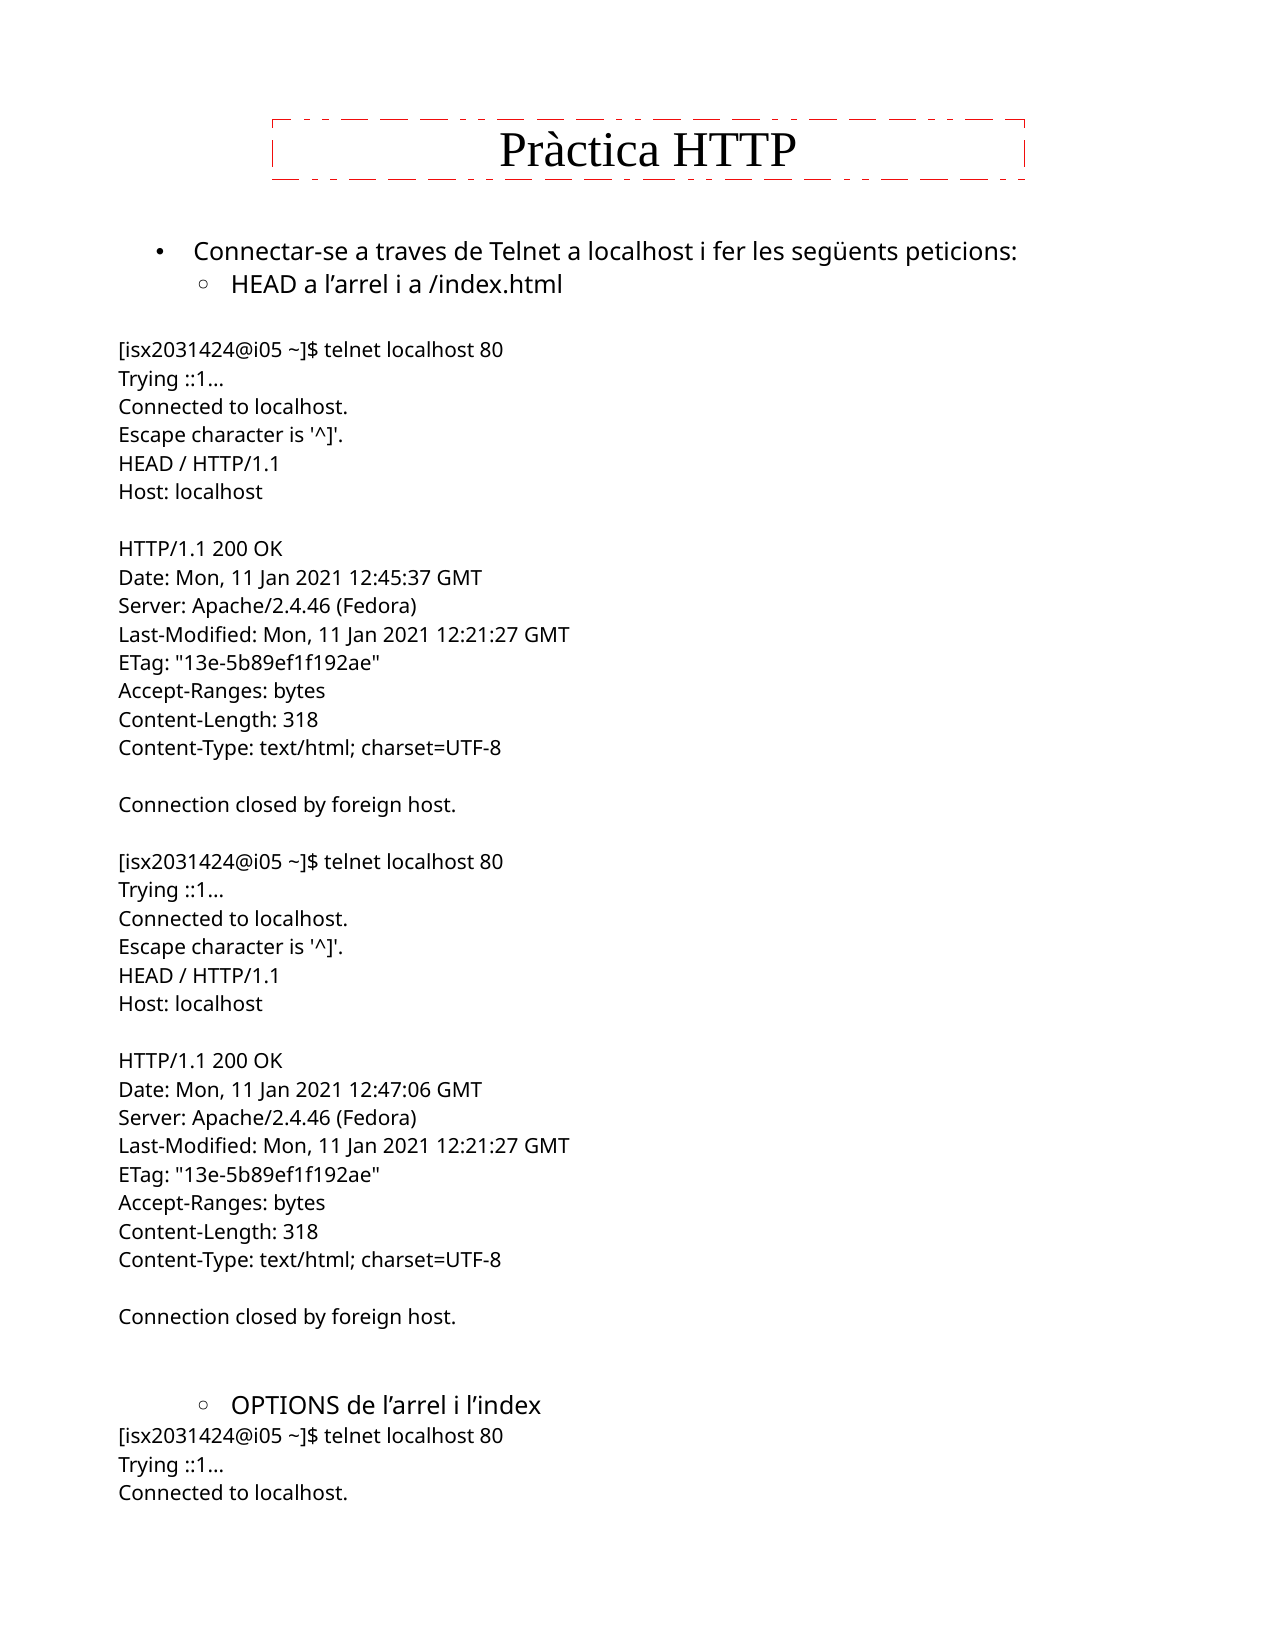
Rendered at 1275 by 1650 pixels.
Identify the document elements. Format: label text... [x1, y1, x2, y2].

text Date: Mon, 11 Jan 2021 12:45:37 GMT [118, 563, 1157, 591]
text Connected to localhost. [118, 904, 1157, 932]
list HEAD a l’arrel i a /index.html [193, 267, 1157, 301]
text Server: Apache/2.4.46 (Fedora) [118, 1103, 1157, 1132]
text Escape character is '^]'. [118, 421, 1157, 449]
text [isx2031424@i05 ~]$ telnet localhost 80 [118, 335, 1157, 364]
text Last-Modified: Mon, 11 Jan 2021 12:21:27 GMT [118, 620, 1157, 648]
text HEAD / HTTP/1.1 [118, 449, 1157, 477]
text Connection closed by foreign host. [118, 790, 1157, 819]
text Accept-Ranges: bytes [118, 677, 1157, 705]
text Content-Length: 318 [118, 705, 1157, 733]
text Trying ::1... [118, 364, 1157, 392]
text [isx2031424@i05 ~]$ telnet localhost 80 [118, 1422, 1157, 1450]
text Connection closed by foreign host. [118, 1302, 1157, 1331]
text Host: localhost [118, 989, 1157, 1018]
text Last-Modified: Mon, 11 Jan 2021 12:21:27 GMT [118, 1132, 1157, 1160]
text Content-Length: 318 [118, 1217, 1157, 1245]
text HTTP/1.1 200 OK [118, 534, 1157, 563]
text Content-Type: text/html; charset=UTF-8 [118, 733, 1157, 762]
text Trying ::1... [118, 876, 1157, 904]
text ETag: "13e-5b89ef1f192ae" [118, 648, 1157, 677]
text Connected to localhost. [118, 392, 1157, 421]
text ETag: "13e-5b89ef1f192ae" [118, 1160, 1157, 1188]
text Trying ::1... [118, 1450, 1157, 1478]
text Content-Type: text/html; charset=UTF-8 [118, 1245, 1157, 1274]
text HEAD / HTTP/1.1 [118, 961, 1157, 989]
text Date: Mon, 11 Jan 2021 12:47:06 GMT [118, 1075, 1157, 1103]
text [isx2031424@i05 ~]$ telnet localhost 80 [118, 847, 1157, 876]
text HTTP/1.1 200 OK [118, 1046, 1157, 1075]
list Connectar-se a traves de Telnet a localhost i fer les següents peticions: [156, 233, 1157, 267]
text Accept-Ranges: bytes [118, 1188, 1157, 1217]
text Connected to localhost. [118, 1478, 1157, 1507]
text Host: localhost [118, 477, 1157, 506]
list OPTIONS de l’arrel i l’index [193, 1387, 1157, 1422]
text Server: Apache/2.4.46 (Fedora) [118, 591, 1157, 620]
text Escape character is '^]'. [118, 932, 1157, 961]
